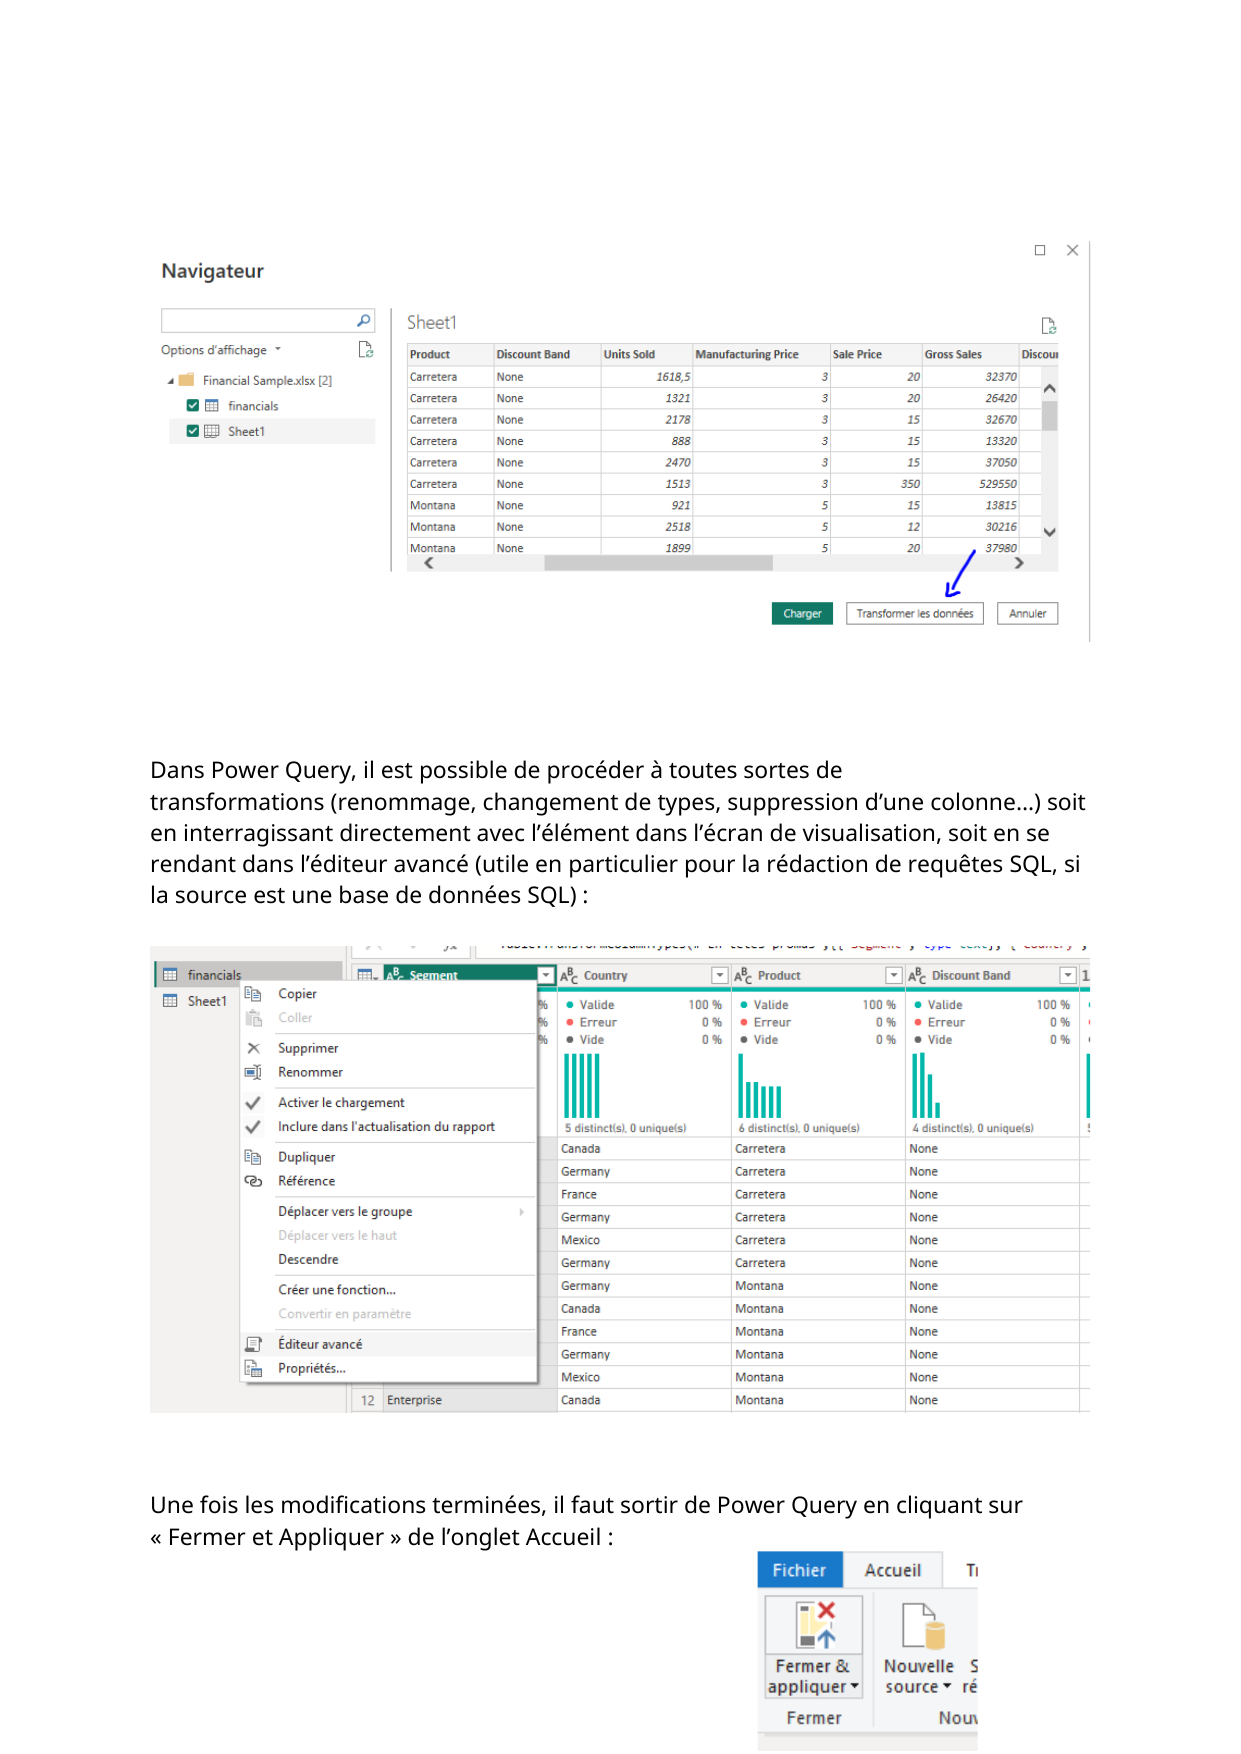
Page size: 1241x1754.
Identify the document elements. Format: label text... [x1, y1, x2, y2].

text Une fois les modifications terminées, il faut sortir de Power Query en cliquant sur « Fermer et Appliquer » de l’onglet Accueil : [150, 1489, 1090, 1552]
text Dans Power Query, il est possible de procéder à toutes sortes de transformations (renommage, changement de types, suppression d’une colonne…) soit en interragissant directement avec l’élément dans l’écran de visualisation, soit en se rendant dans l’éditeur avancé (utile en particulier pour la rédaction de requêtes SQL, si la source est une base de données SQL) : [150, 754, 1090, 911]
picture [150, 241, 1091, 642]
picture [757, 1550, 978, 1751]
picture [150, 946, 1091, 1413]
